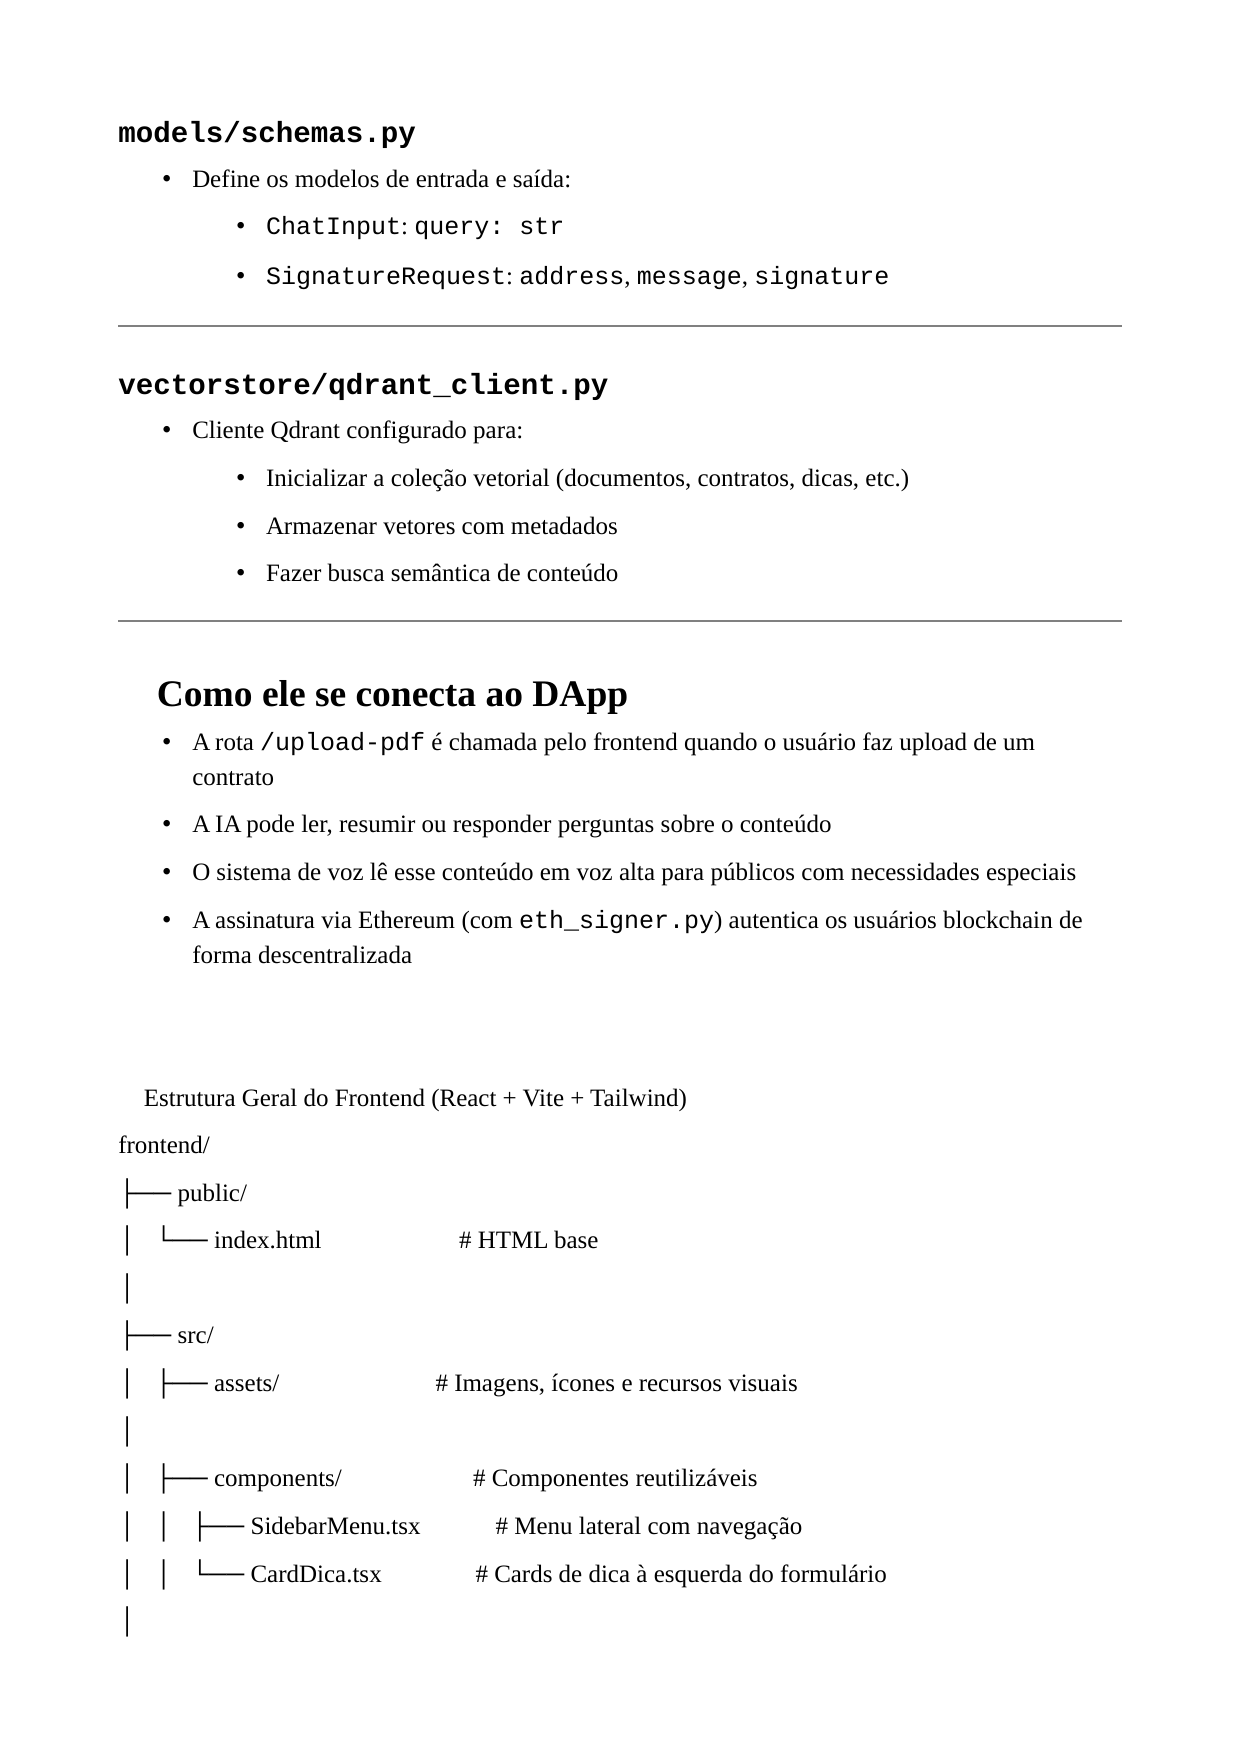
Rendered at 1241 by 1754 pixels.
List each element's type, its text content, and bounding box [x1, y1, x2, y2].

list Cliente Qdrant configurado para: [162, 416, 1122, 444]
text frontend/ [118, 1130, 1122, 1159]
subtitle models/schemas.py [118, 118, 1122, 151]
text │ ├── components/ # Componentes reutilizáveis [128, 1463, 162, 1492]
text │ ├── components/ # Componentes reutilizáveis [164, 1463, 1122, 1492]
list A rota /upload-pdf é chamada pelo frontend quando o usuário faz upload de um contrato [162, 727, 1122, 791]
list Define os modelos de entrada e saída: [162, 164, 1122, 192]
list Inicializar a coleção vetorial (documentos, contratos, dicas, etc.) [236, 463, 1122, 492]
list A assinatura via Ethereum (com eth_signer.py) autentica os usuários blockchain de forma descentralizada [162, 905, 1122, 968]
text │ │ ├── SidebarMenu.tsx # Menu lateral com navegação [201, 1511, 1122, 1540]
text │ │ └── CardDica.tsx # Cards de dica à esquerda do formulário [164, 1559, 1122, 1587]
subtitle vectorstore/qdrant_client.py [118, 370, 1122, 403]
subtitle 🚀 Como ele se conecta ao DApp [118, 671, 1122, 714]
list O sistema de voz lê esse conteúdo em voz alta para públicos com necessidades especiais [162, 857, 1122, 886]
text │ [118, 1273, 126, 1302]
text ├── src/ [128, 1321, 1122, 1349]
text │ ├── assets/ # Imagens, ícones e recursos visuais [164, 1368, 1122, 1397]
list A IA pode ler, resumir ou responder perguntas sobre o conteúdo [162, 809, 1122, 838]
text 📁 Estrutura Geral do Frontend (React + Vite + Tailwind) [118, 1083, 1122, 1111]
list SignatureRequest: address, message, signature [236, 261, 1122, 292]
list ChatInput: query: str [236, 211, 1122, 242]
list Fazer busca semântica de conteúdo [236, 558, 1122, 587]
text │ [118, 1416, 126, 1444]
text │ [128, 1606, 1122, 1635]
text │ [128, 1273, 1122, 1302]
text ├── public/ [118, 1178, 126, 1207]
text │ └── index.html # HTML base [128, 1225, 1122, 1254]
text │ [128, 1416, 1122, 1444]
text ├── public/ [128, 1178, 1122, 1207]
text ├── src/ [118, 1321, 126, 1349]
text │ [118, 1606, 126, 1635]
list Armazenar vetores com metadados [236, 511, 1122, 539]
